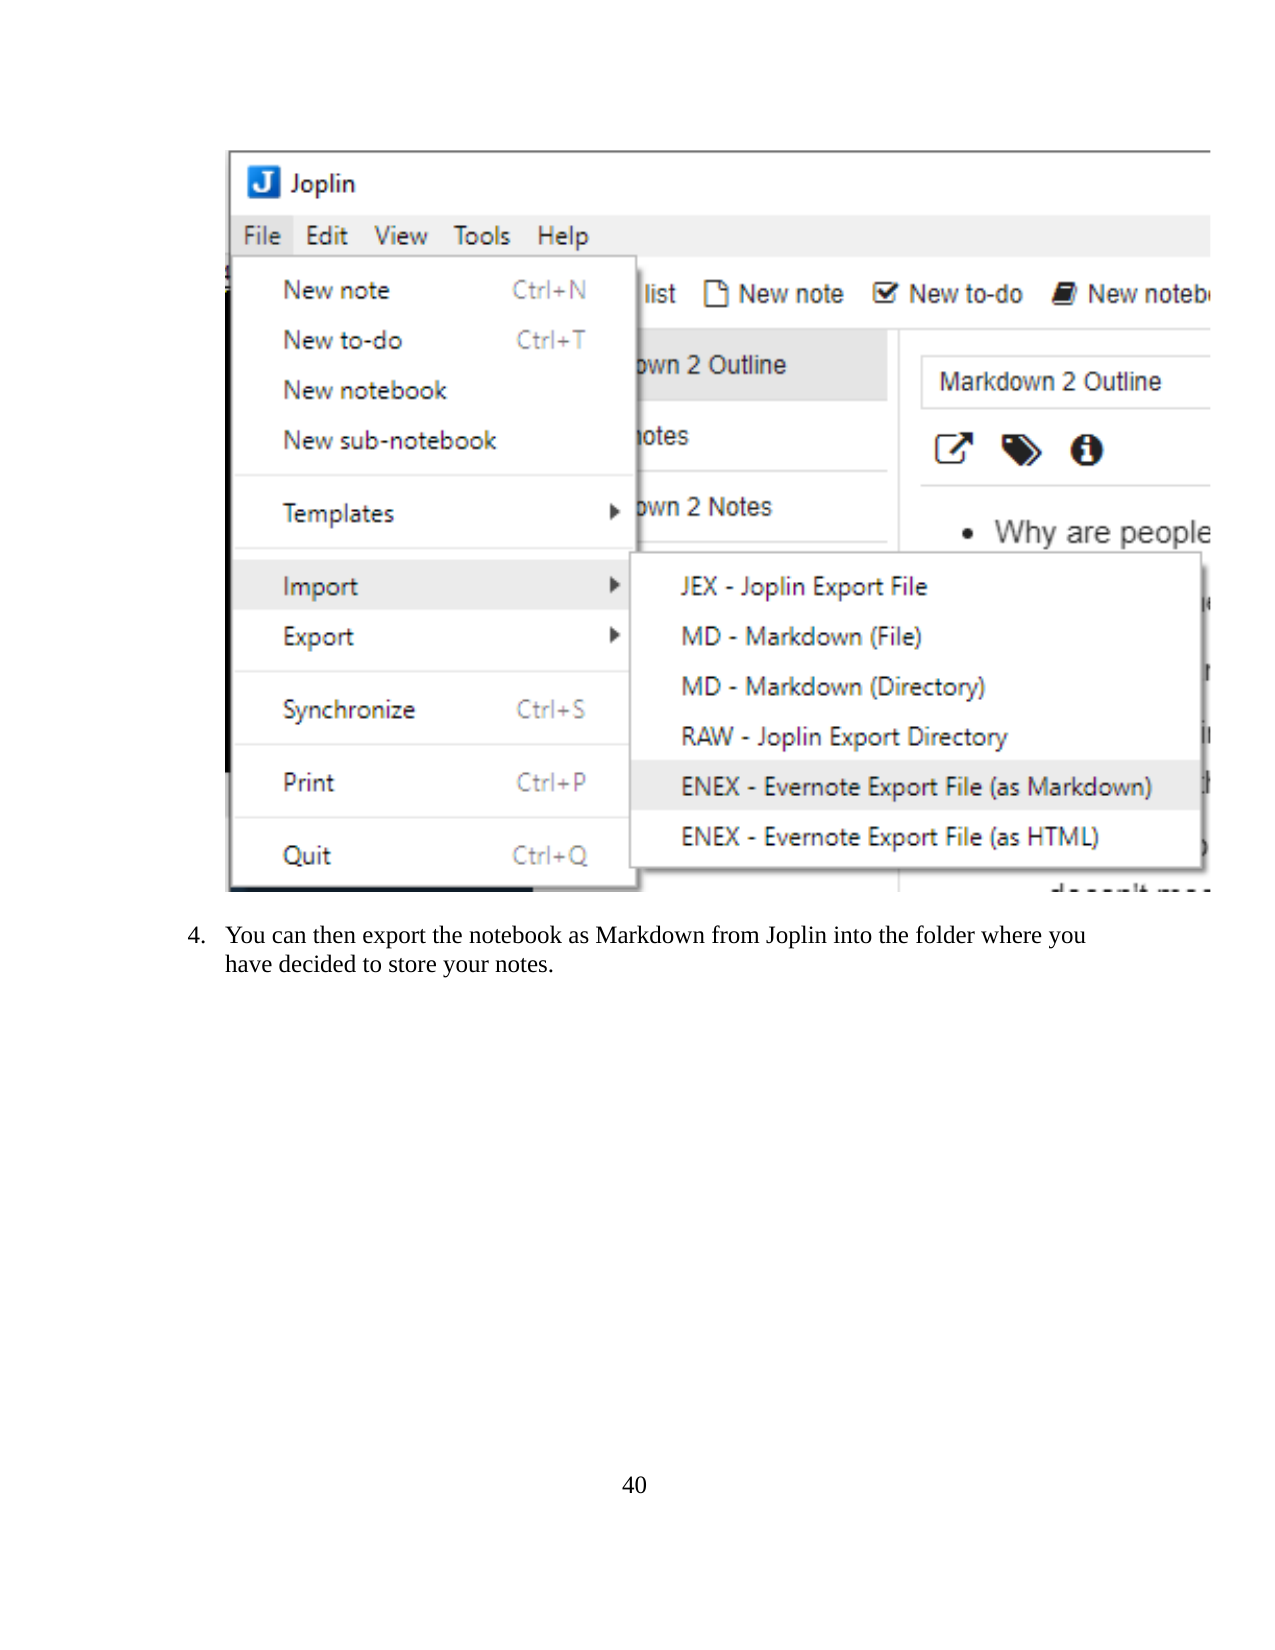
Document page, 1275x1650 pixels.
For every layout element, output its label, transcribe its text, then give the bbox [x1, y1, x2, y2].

list You can then export the notebook as Markdown from Joplin into the folder where you have decided to store your notes. [187, 920, 1125, 978]
list [187, 150, 1125, 920]
picture [225, 150, 1211, 892]
